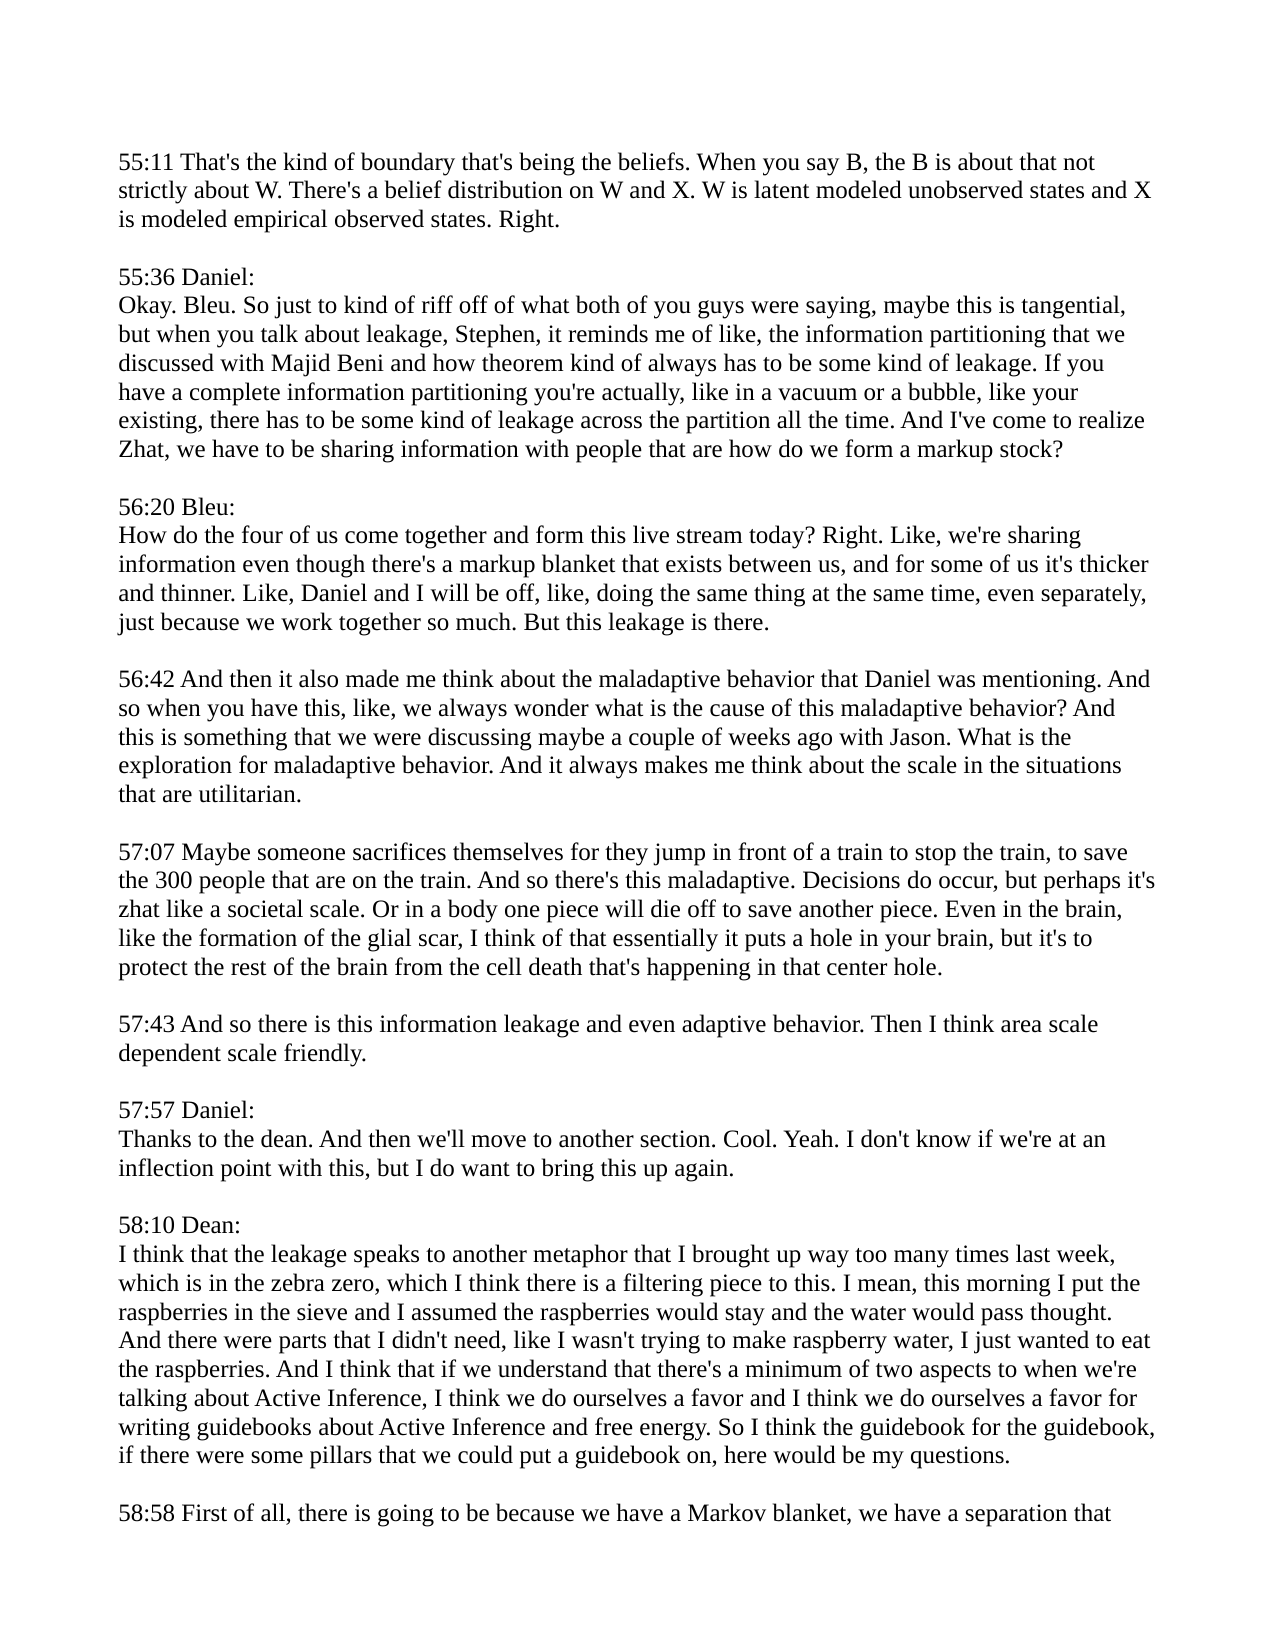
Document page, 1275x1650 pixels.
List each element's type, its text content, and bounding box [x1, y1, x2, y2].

text 55:11 That's the kind of boundary that's being the beliefs. When you say B, the B is about that not strictly about W. There's a belief distribution on W and X. W is latent modeled unobserved states and X is modeled empirical observed states. Right. 55:36 Daniel: Okay. Bleu. So just to kind of riff off of what both of you guys were saying, maybe this is tangential, but when you talk about leakage, Stephen, it reminds me of like, the information partitioning that we discussed with Majid Beni and how theorem kind of always has to be some kind of leakage. If you have a complete information partitioning you're actually, like in a vacuum or a bubble, like your existing, there has to be some kind of leakage across the partition all the time. And I've come to realize Zhat, we have to be sharing information with people that are how do we form a markup stock? 56:20 Bleu: How do the four of us come together and form this live stream today? Right. Like, we're sharing information even though there's a markup blanket that exists between us, and for some of us it's thicker and thinner. Like, Daniel and I will be off, like, doing the same thing at the same time, even separately, just because we work together so much. But this leakage is there. 56:42 And then it also made me think about the maladaptive behavior that Daniel was mentioning. And so when you have this, like, we always wonder what is the cause of this maladaptive behavior? And this is something that we were discussing maybe a couple of weeks ago with Jason. What is the exploration for maladaptive behavior. And it always makes me think about the scale in the situations that are utilitarian. 57:07 Maybe someone sacrifices themselves for they jump in front of a train to stop the train, to save the 300 people that are on the train. And so there's this maladaptive. Decisions do occur, but perhaps it's zhat like a societal scale. Or in a body one piece will die off to save another piece. Even in the brain, like the formation of the glial scar, I think of that essentially it puts a hole in your brain, but it's to protect the rest of the brain from the cell death that's happening in that center hole. 57:43 And so there is this information leakage and even adaptive behavior. Then I think area scale dependent scale friendly. 57:57 Daniel: Thanks to the dean. And then we'll move to another section. Cool. Yeah. I don't know if we're at an inflection point with this, but I do want to bring this up again. 58:10 Dean: I think that the leakage speaks to another metaphor that I brought up way too many times last week, which is in the zebra zero, which I think there is a filtering piece to this. I mean, this morning I put the raspberries in the sieve and I assumed the raspberries would stay and the water would pass thought. And there were parts that I didn't need, like I wasn't trying to make raspberry water, I just wanted to eat the raspberries. And I think that if we understand that there's a minimum of two aspects to when we're talking about Active Inference, I think we do ourselves a favor and I think we do ourselves a favor for writing guidebooks about Active Inference and free energy. So I think the guidebook for the guidebook, if there were some pillars that we could put a guidebook on, here would be my questions. 58:58 First of all, there is going to be because we have a Markov blanket, we have a separation that [118, 118, 1157, 1527]
